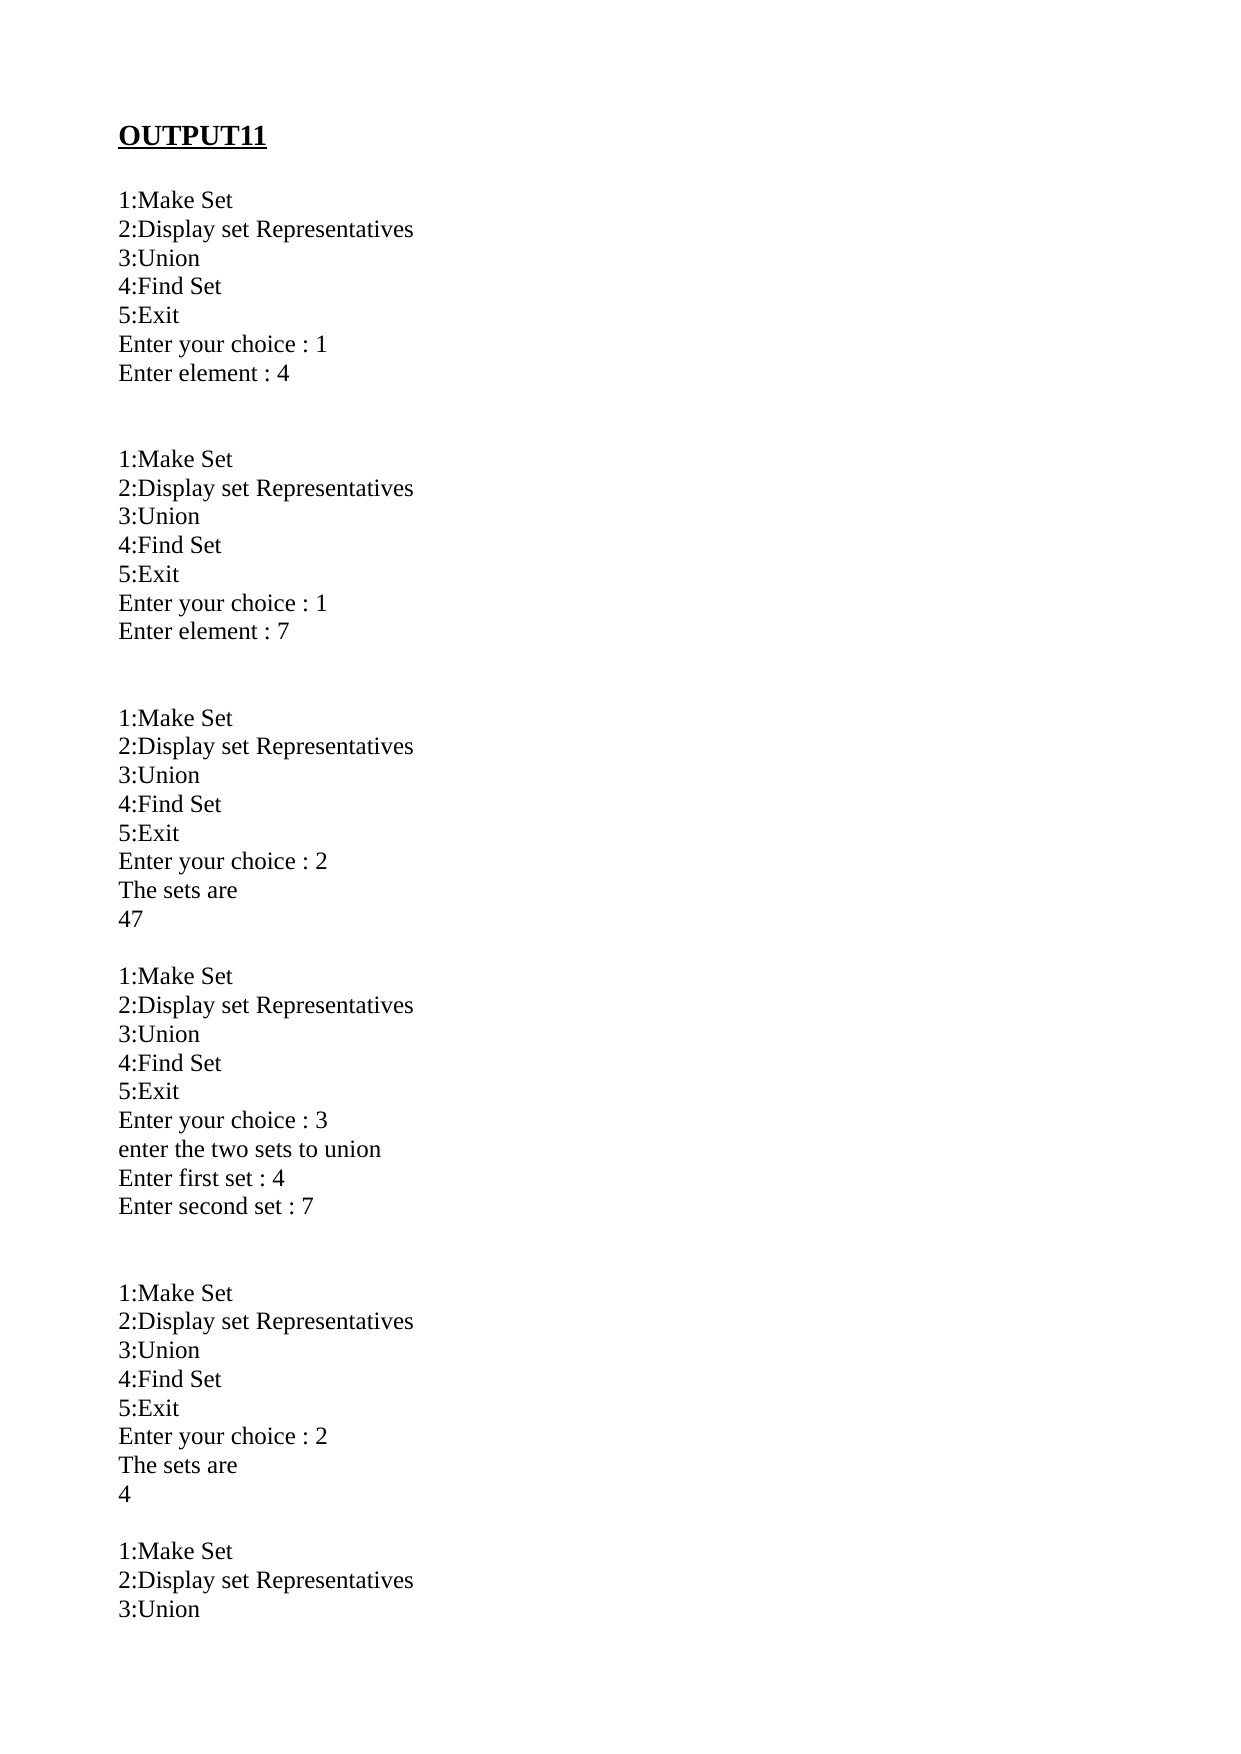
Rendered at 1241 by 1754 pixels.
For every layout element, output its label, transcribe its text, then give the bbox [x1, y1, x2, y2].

text 4:Find Set [118, 271, 1122, 300]
text Enter your choice : 1 [118, 588, 1122, 616]
text Enter your choice : 2 [118, 1421, 1122, 1450]
text 1:Make Set [118, 1536, 1122, 1565]
text Enter your choice : 2 [118, 846, 1122, 875]
text 2:Display set Representatives [118, 990, 1122, 1019]
text 3:Union [118, 1019, 1122, 1048]
text The sets are [118, 875, 1122, 904]
text 1:Make Set [118, 1278, 1122, 1306]
text Enter element : 7 [118, 616, 1122, 645]
text Enter your choice : 1 [118, 329, 1122, 358]
text 2:Display set Representatives [118, 1306, 1122, 1335]
text 2:Display set Representatives [118, 214, 1122, 243]
text 5:Exit [118, 1393, 1122, 1421]
text Enter your choice : 3 [118, 1105, 1122, 1134]
text 2:Display set Representatives [118, 1565, 1122, 1594]
text 4:Find Set [118, 530, 1122, 559]
text Enter first set : 4 [118, 1163, 1122, 1191]
text 4:Find Set [118, 1364, 1122, 1393]
text 1:Make Set [118, 444, 1122, 473]
text 4:Find Set [118, 1048, 1122, 1076]
text 1:Make Set [118, 185, 1122, 214]
text 1:Make Set [118, 703, 1122, 731]
text 4 [118, 1479, 1122, 1508]
text Enter element : 4 [118, 358, 1122, 386]
text The sets are [118, 1450, 1122, 1479]
text 2:Display set Representatives [118, 473, 1122, 501]
text 5:Exit [118, 1076, 1122, 1105]
text 47 [118, 904, 1122, 933]
text 3:Union [118, 1335, 1122, 1364]
text 5:Exit [118, 818, 1122, 846]
text 3:Union [118, 501, 1122, 530]
text 2:Display set Representatives [118, 731, 1122, 760]
text 3:Union [118, 760, 1122, 789]
text 1:Make Set [118, 961, 1122, 990]
text OUTPUT11 [118, 118, 1122, 152]
text 5:Exit [118, 559, 1122, 588]
text 3:Union [118, 1594, 1122, 1623]
text 3:Union [118, 243, 1122, 271]
text 4:Find Set [118, 789, 1122, 818]
text enter the two sets to union [118, 1134, 1122, 1163]
text 5:Exit [118, 300, 1122, 329]
text Enter second set : 7 [118, 1191, 1122, 1220]
